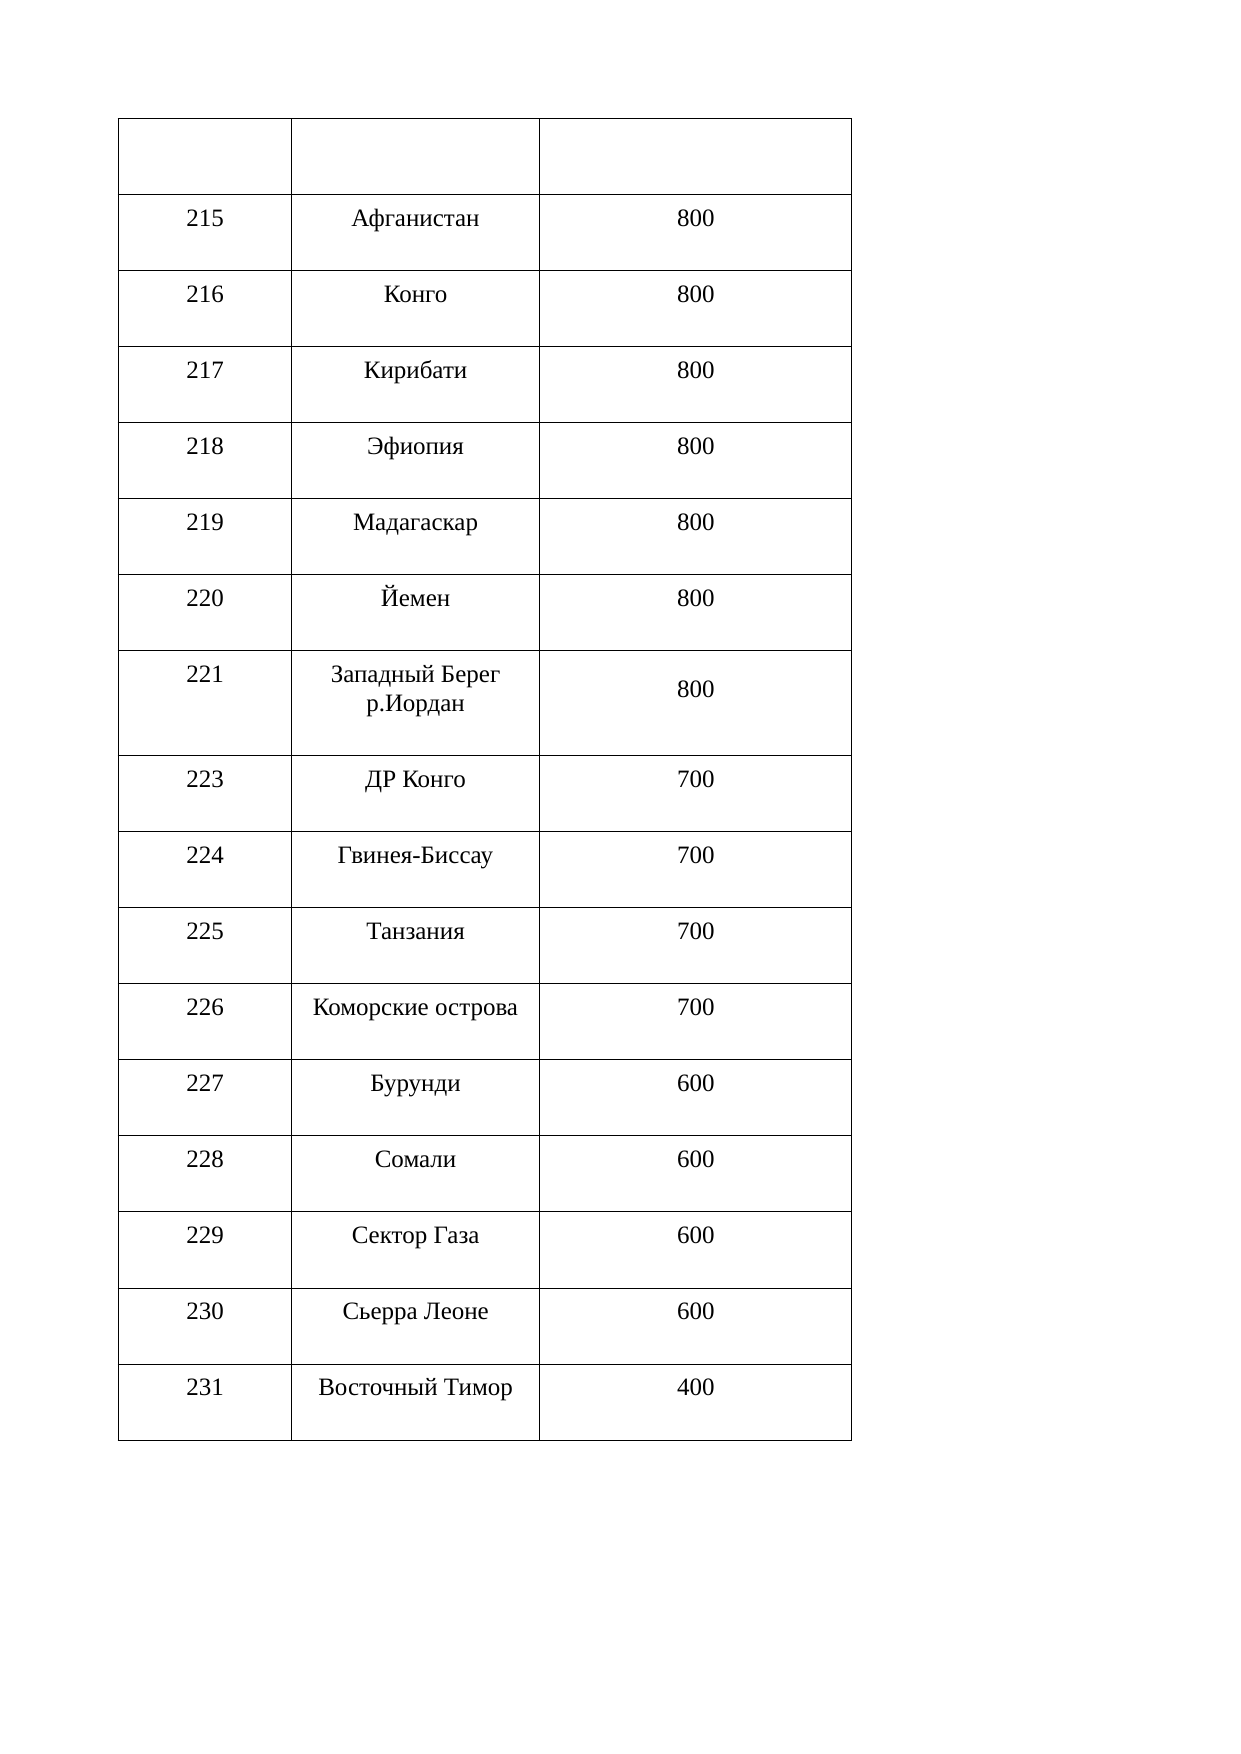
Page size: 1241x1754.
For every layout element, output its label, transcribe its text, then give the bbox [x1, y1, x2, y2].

table_cell 216 [119, 271, 291, 346]
table_cell 400 [540, 1365, 851, 1439]
table_cell [292, 119, 539, 194]
table_cell 229 [119, 1212, 291, 1287]
table_cell ДР Конго [292, 756, 539, 831]
table_cell Сектор Газа [292, 1212, 539, 1287]
table_cell 600 [540, 1060, 851, 1135]
table_cell Эфиопия [292, 423, 539, 498]
table_cell 700 [540, 832, 851, 907]
table_cell 230 [119, 1289, 291, 1363]
table_cell 221 [119, 651, 291, 755]
table_cell 226 [119, 984, 291, 1059]
table_cell 800 [540, 347, 851, 422]
table_cell Бурунди [292, 1060, 539, 1135]
table_cell 224 [119, 832, 291, 907]
table_cell Сомали [292, 1136, 539, 1211]
table_cell 800 [540, 195, 851, 270]
table_cell 800 [540, 651, 851, 755]
table_cell 217 [119, 347, 291, 422]
table_cell 218 [119, 423, 291, 498]
table_cell 223 [119, 756, 291, 831]
table_cell 228 [119, 1136, 291, 1211]
table_cell 219 [119, 499, 291, 574]
table_cell 231 [119, 1365, 291, 1439]
table_cell Танзания [292, 908, 539, 983]
table_cell 600 [540, 1136, 851, 1211]
table_cell Восточный Тимор [292, 1365, 539, 1439]
table_cell 800 [540, 271, 851, 346]
table_cell Кирибати [292, 347, 539, 422]
table_cell Сьерра Леоне [292, 1289, 539, 1363]
table_cell 215 [119, 195, 291, 270]
table_cell 220 [119, 575, 291, 650]
table_cell Мадагаскар [292, 499, 539, 574]
table_cell [540, 119, 851, 194]
table_cell Йемен [292, 575, 539, 650]
table_cell Коморские острова [292, 984, 539, 1059]
table_cell Афганистан [292, 195, 539, 270]
table_cell Конго [292, 271, 539, 346]
table_cell 227 [119, 1060, 291, 1135]
table_cell 600 [540, 1212, 851, 1287]
table_cell Западный Берег р.Иордан [292, 651, 539, 755]
table_cell 700 [540, 756, 851, 831]
table_cell 225 [119, 908, 291, 983]
table_cell Гвинея-Биссау [292, 832, 539, 907]
table_cell 800 [540, 499, 851, 574]
table_cell 800 [540, 423, 851, 498]
table_cell 700 [540, 908, 851, 983]
table_cell 700 [540, 984, 851, 1059]
table_cell 600 [540, 1289, 851, 1363]
table_cell 800 [540, 575, 851, 650]
table_cell [119, 119, 291, 194]
